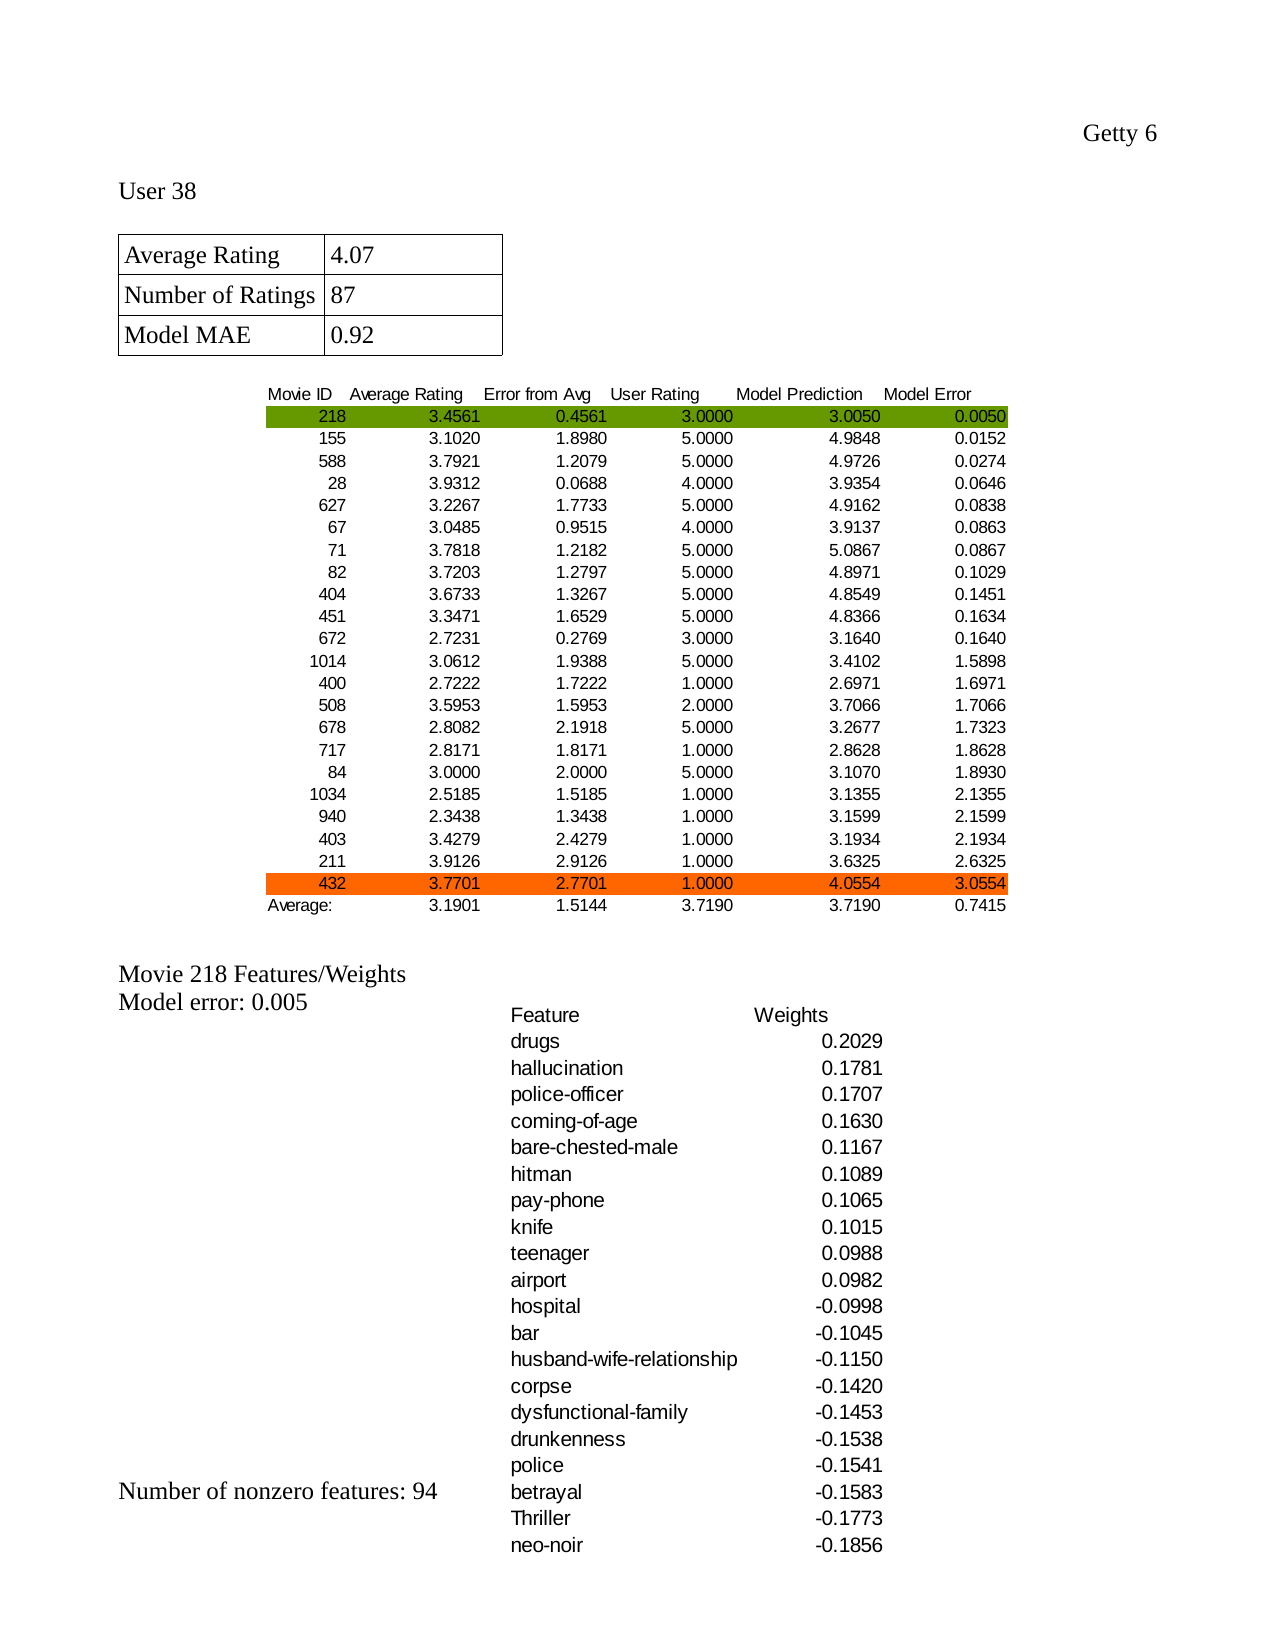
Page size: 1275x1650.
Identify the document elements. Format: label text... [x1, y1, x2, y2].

text Model error: 0.005 [118, 987, 1157, 1016]
table_cell Model MAE [119, 316, 324, 355]
table_header 4.07 [325, 235, 502, 274]
table_cell 0.92 [325, 316, 502, 355]
table_cell 87 [325, 275, 502, 314]
text Movie 218 Features/Weights [118, 959, 1157, 987]
table_cell Number of Ratings [119, 275, 324, 314]
text User 38 [118, 176, 1157, 205]
table_header Average Rating [119, 235, 324, 274]
text Number of nonzero features: 94 [118, 1476, 1157, 1505]
